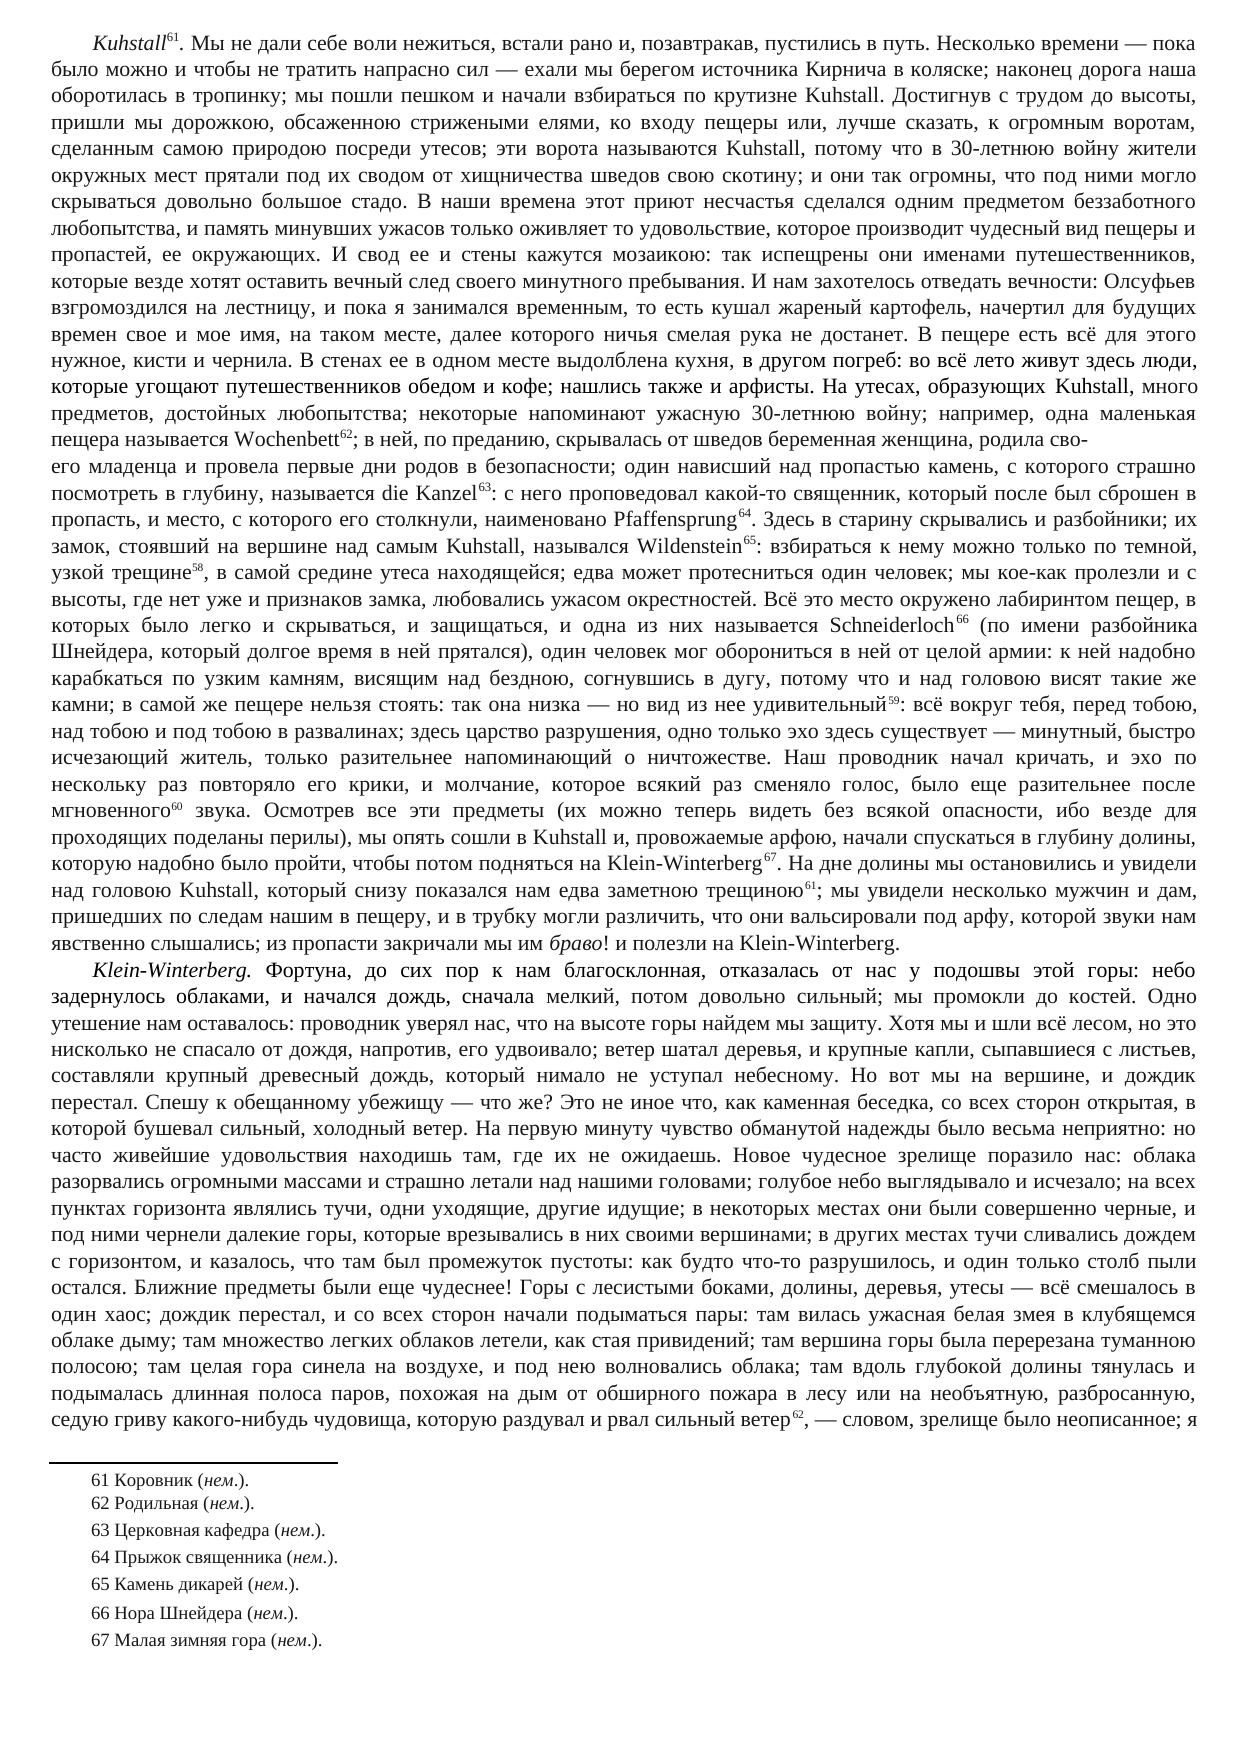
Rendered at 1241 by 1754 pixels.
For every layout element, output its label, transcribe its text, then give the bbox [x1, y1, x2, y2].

text Малая зимняя гора (нем.). [49, 1629, 1197, 1651]
text Нора Шнейдера (нем.). [49, 1602, 1197, 1623]
text Родильная (нем.). [49, 1492, 1197, 1514]
text Прыжок священника (нем.). [49, 1546, 1197, 1568]
text Камень дикарей (нем.). [49, 1573, 1197, 1595]
text Klein-Winterberg. Фортуна, до сих пор к нам благосклонная, отказалась от нас у подошвы этой горы: небо задернулось облаками, и начался дождь, сначала мелкий, потом довольно сильный; мы промокли до костей. Одно утешение нам оставалось: проводник уверял нас, что на высоте горы найдем мы защиту. Хотя мы и шли всё лесом, но это нисколько не спасало от дождя, напротив, его удвоивало; ветер шатал деревья, и крупные капли, сыпавшиеся с листьев, составляли крупный древесный дождь, который нимало не уступал небесному. Но вот мы на вершине, и дождик перестал. Спешу к обещанному убежищу — что же? Это не иное что, как каменная беседка, со всех сторон открытая, в которой бушевал сильный, холодный ветер. На первую минуту чувство обманутой надежды было весьма неприятно: но часто живейшие удовольствия находишь там, где их не ожидаешь. Новое чудесное зрелище поразило нас: облака разорвались огромными массами и страшно летали над нашими головами; голубое небо выглядывало и исчезало; на всех пунктах горизонта являлись тучи, одни уходящие, другие идущие; в некоторых местах они были совершенно черные, и под ними чернели далекие горы, которые врезывались в них своими вершинами; в других местах тучи сливались дождем с горизонтом, и казалось, что там был промежуток пустоты: как будто что-то разрушилось, и один только столб пыли остался. Ближние предметы были еще чудеснее! Горы с лесистыми боками, долины, деревья, утесы — всё смешалось в один хаос; дождик перестал, и со всех сторон начали подыматься пары: там вилась ужасная белая змея в клубящемся облаке дыму; там множество легких облаков летели, как стая привидений; там вершина горы была перерезана туманною полосою; там целая гора синела на воздухе, и под нею волновались облака; там вдоль глубокой долины тянулась и подымалась длинная полоса паров, похожая на дым от обширного пожара в лесу или на необъятную, разбросанную, седую гриву какого-нибудь чудовища, которую раздувал и рвал сильный ветер62, — словом, зрелище было неописанное; я [51, 957, 1198, 1432]
text его младенца и провела первые дни родов в безопасности; один нависший над пропастью камень, с которого страшно посмотреть в глубину, называется die Kanzel: c него проповедовал какой-то священник, который после был сброшен в пропасть, и место, с которого его столкнули, наименовано Pfaffensprung. Здесь в старину скрывались и разбойники; их замок, стоявший на вершине над самым Kuhstall, назывался Wildenstein: взбираться к нему можно только по темной, узкой трещине58, в самой средине утеса находящейся; едва может протесниться один человек; мы кое-как пролезли и с высоты, где нет уже и признаков замка, любовались ужасом окрестностей. Всё это место окружено лабиринтом пещер, в которых было легко и скрываться, и защищаться, и одна из них называется Schneiderloch (по имени разбойника Шнейдера, который долгое время в ней прятался), один человек мог оборониться в ней от целой армии: к ней надобно карабкаться по узким камням, висящим над бездною, согнувшись в дугу, потому что и над головою висят такие же камни; в самой же пещере нельзя стоять: так она низка — но вид из нее удивительный59: всё вокруг тебя, перед тобою, над тобою и под тобою в развалинах; здесь царство разрушения, одно только эхо здесь существует — минутный, быстро исчезающий житель, только разительнее напоминающий о ничтожестве. Наш проводник начал кричать, и эхо по нескольку раз повторяло его крики, и молчание, которое всякий раз сменяло голос, было еще разительнее после мгновенного60 звука. Осмотрев все эти предметы (их можно теперь видеть без всякой опасности, ибо везде для проходящих поделаны перилы), мы опять сошли в Kuhstall и, провожаемые арфою, начали спускаться в глубину долины, которую надобно было пройти, чтобы потом подняться на Klein-Winterberg. На дне долины мы остановились и увидели над головою Kuhstall, который снизу показался нам едва заметною трещиною61; мы увидели несколько мужчин и дам, пришедших по следам нашим в пещеру, и в трубку могли различить, что они вальсировали под арфу, которой звуки нам явственно слышались; из пропасти закричали мы им браво! и полезли на Klein-Winterberg. [51, 453, 1198, 955]
text Церковная кафедра (нем.). [49, 1519, 1197, 1541]
text Коровник (нем.). [49, 1469, 1197, 1490]
text Kuhstall. Мы не дали себе воли нежиться, встали рано и, позавтракав, пустились в путь. Несколько времени — пока было можно и чтобы не тратить напрасно сил — ехали мы берегом источника Кирнича в коляске; наконец дорога наша оборотилась в тропинку; мы пошли пешком и начали взбираться по крутизне Kuhstall. Достигнув с трудом до высоты, пришли мы дорожкою, обсаженною стрижеными елями, ко входу пещеры или, лучше сказать, к огромным воротам, сделанным самою природою посреди утесов; эти ворота называются Kuhstall, потому что в 30-летнюю войну жители окружных мест прятали под их сводом от хищничества шведов свою скотину; и они так огромны, что под ними могло скрываться довольно большое стадо. В наши времена этот приют несчастья сделался одним предметом беззаботного любопытства, и память минувших ужасов только оживляет то удовольствие, которое производит чудесный вид пещеры и пропастей, ее окружающих. И свод ее и стены кажутся мозаикою: так испещрены они именами путешественников, которые везде хотят оставить вечный след своего минутного пребывания. И нам захотелось отведать вечности: Олсуфьев взгромоздился на лестницу, и пока я занимался временным, то есть кушал жареный картофель, начертил для будущих времен свое и мое имя, на таком месте, далее которого ничья смелая рука не достанет. В пещере есть всё для этого нужное, кисти и чернила. В стенах ее в одном месте выдолблена кухня, в другом погреб: во всё лето живут здесь люди, которые угощают путешествен­ников обедом и кофе; нашлись также и арфисты. На утесах, образующих Kuhstall, много предметов, достойных любопытства; некоторые напоминают ужасную 30-летнюю войну; например, одна маленькая пещера называется Wochenbett; в ней, по преданию, скрывалась от шведов беременная женщина, родила сво- [51, 29, 1198, 452]
